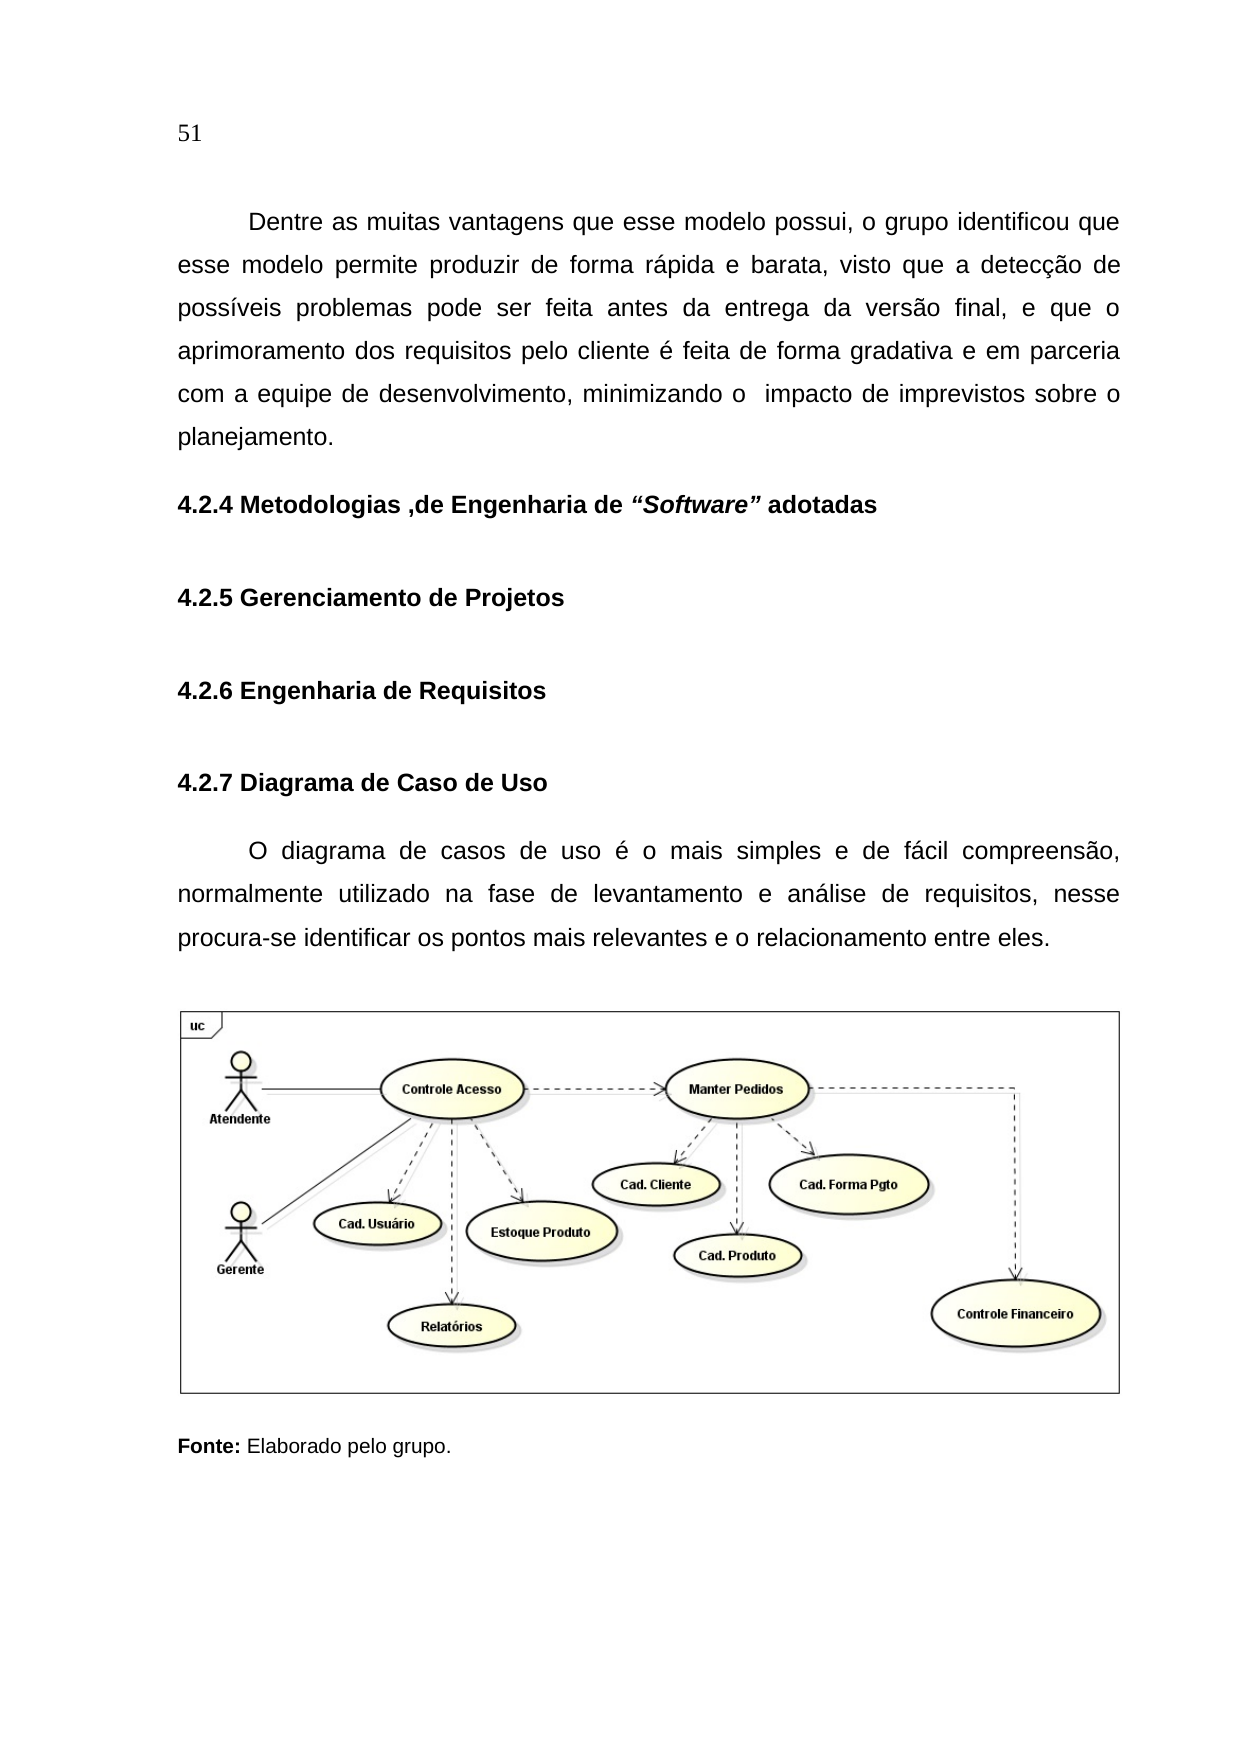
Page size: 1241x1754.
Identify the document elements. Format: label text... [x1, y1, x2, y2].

text Fonte: Elaborado pelo grupo. [177, 1433, 1122, 1457]
picture [177, 1008, 1123, 1397]
subtitle 4.2.5 Gerenciamento de Projetos [177, 583, 1122, 612]
subtitle 4.2.6 Engenharia de Requisitos [177, 676, 1122, 704]
text O diagrama de casos de uso é o mais simples e de fácil compreensão, normalmente utilizado na fase de levantamento e análise de requisitos, nesse procura-se identificar os pontos mais relevantes e o relacionamento entre eles. [177, 836, 1122, 951]
text Dentre as muitas vantagens que esse modelo possui, o grupo identificou que esse modelo permite produzir de forma rápida e barata, visto que a detecção de possíveis problemas pode ser feita antes da entrega da versão final, e que o aprimoramento dos requisitos pelo cliente é feita de forma gradativa e em parceria com a equipe de desenvolvimento, minimizando o impacto de imprevistos sobre o planejamento. [177, 207, 1122, 451]
subtitle 4.2.7 Diagrama de Caso de Uso [177, 768, 1122, 797]
subtitle 4.2.4 Metodologias ,de Engenharia de “Software” adotadas [177, 490, 1122, 519]
